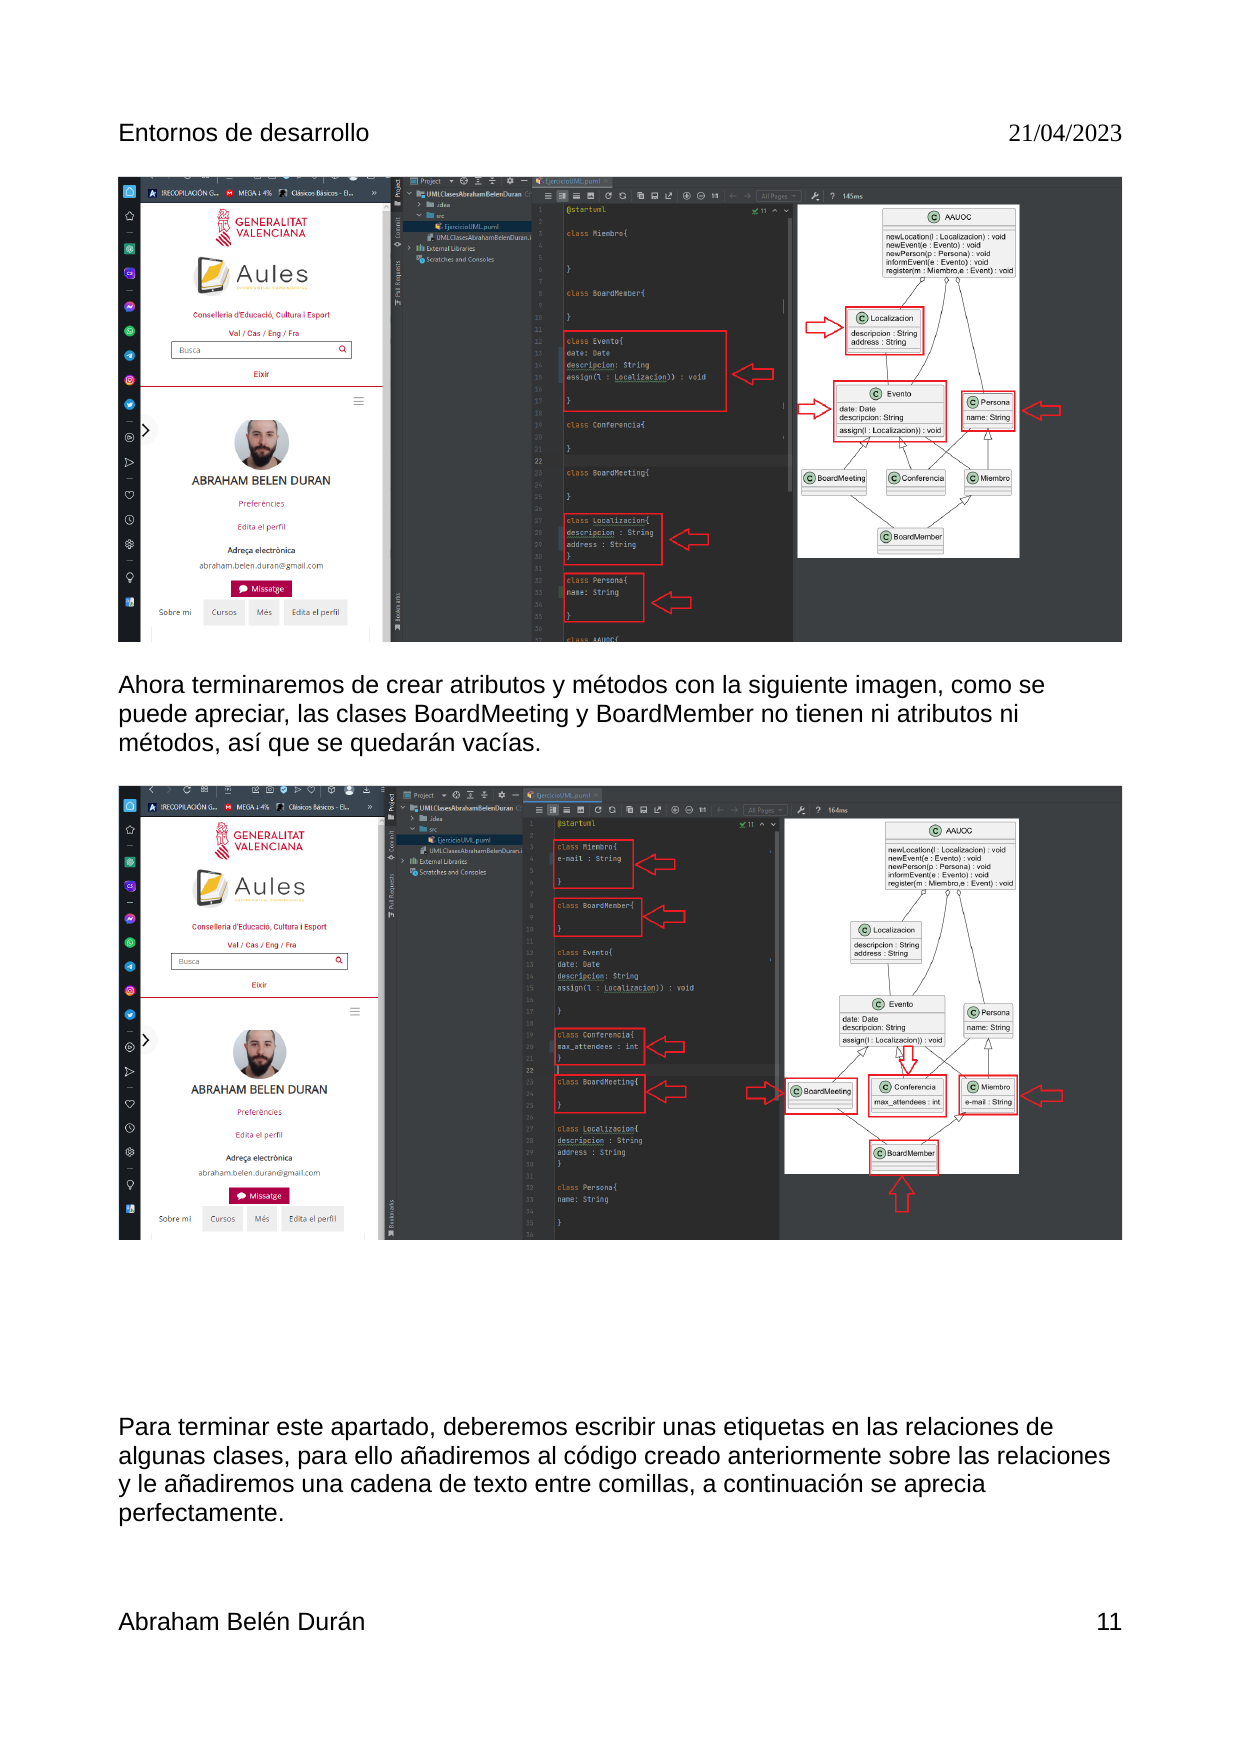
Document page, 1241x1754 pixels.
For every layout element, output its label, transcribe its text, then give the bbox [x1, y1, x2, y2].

text Para terminar este apartado, deberemos escribir unas etiquetas en las relaciones de algunas clases, para ello añadiremos al código creado anteriormente sobre las relaciones y le añadiremos una cadena de texto entre comillas, a continuación se aprecia perfectamente. [118, 1412, 1122, 1527]
picture [118, 176, 1123, 642]
text Ahora terminaremos de crear atributos y métodos con la siguiente imagen, como se puede apreciar, las clases BoardMeeting y BoardMember no tienen ni atributos ni métodos, así que se quedarán vacías. [118, 671, 1122, 757]
picture [118, 785, 1123, 1240]
